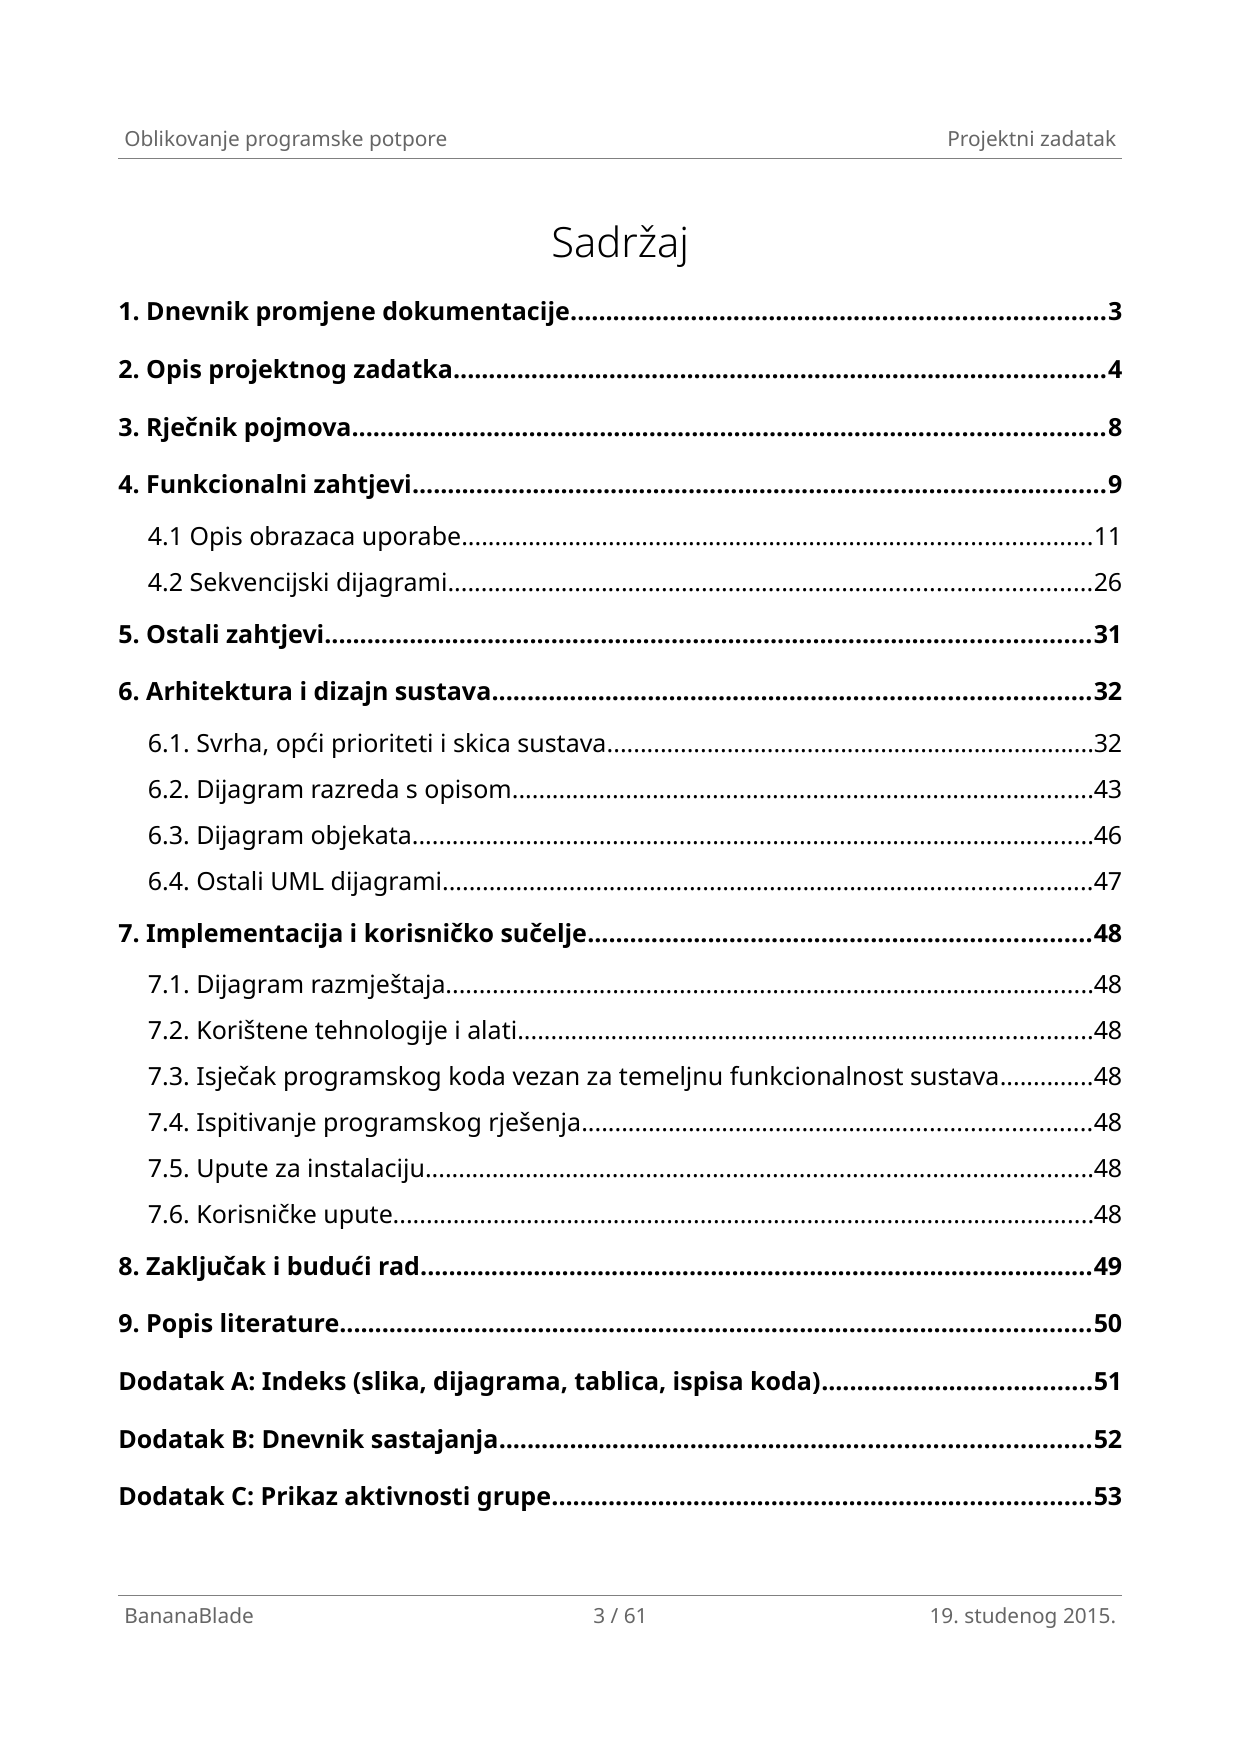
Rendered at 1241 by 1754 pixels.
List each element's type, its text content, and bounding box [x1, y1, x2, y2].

text 7.2. Korištene tehnologije i alati 48 [148, 1013, 1122, 1047]
text 9. Popis literature 50 [118, 1306, 1122, 1340]
text 5. Ostali zahtjevi 31 [118, 616, 1122, 650]
text 6. Arhitektura i dizajn sustava 32 [118, 674, 1122, 708]
text 4. Funkcionalni zahtjevi 9 [118, 467, 1122, 501]
text 6.3. Dijagram objekata 46 [148, 818, 1122, 852]
text 7. Implementacija i korisničko sučelje 48 [118, 915, 1122, 949]
text Dodatak B: Dnevnik sastajanja 52 [118, 1421, 1122, 1455]
text Dodatak C: Prikaz aktivnosti grupe 53 [118, 1479, 1122, 1513]
text 7.3. Isječak programskog koda vezan za temeljnu funkcionalnost sustava 48 [148, 1059, 1122, 1093]
text 7.6. Korisničke upute 48 [148, 1197, 1122, 1231]
text Dodatak A: Indeks (slika, dijagrama, tablica, ispisa koda) 51 [118, 1364, 1122, 1398]
subtitle Sadržaj [118, 213, 1122, 270]
text 1. Dnevnik promjene dokumentacije 3 [118, 294, 1122, 328]
text 2. Opis projektnog zadatka 4 [118, 352, 1122, 386]
text 4.2 Sekvencijski dijagrami 26 [148, 564, 1122, 599]
text 6.4. Ostali UML dijagrami 47 [148, 863, 1122, 898]
text 4.1 Opis obrazaca uporabe 11 [148, 519, 1122, 553]
text 8. Zaključak i budući rad 49 [118, 1248, 1122, 1283]
text 6.2. Dijagram razreda s opisom 43 [148, 772, 1122, 806]
text 7.4. Ispitivanje programskog rješenja 48 [148, 1105, 1122, 1139]
text 7.1. Dijagram razmještaja 48 [148, 967, 1122, 1001]
text 3. Rječnik pojmova 8 [118, 409, 1122, 443]
text 6.1. Svrha, opći prioriteti i skica sustava 32 [148, 726, 1122, 760]
text 7.5. Upute za instalaciju 48 [148, 1151, 1122, 1185]
